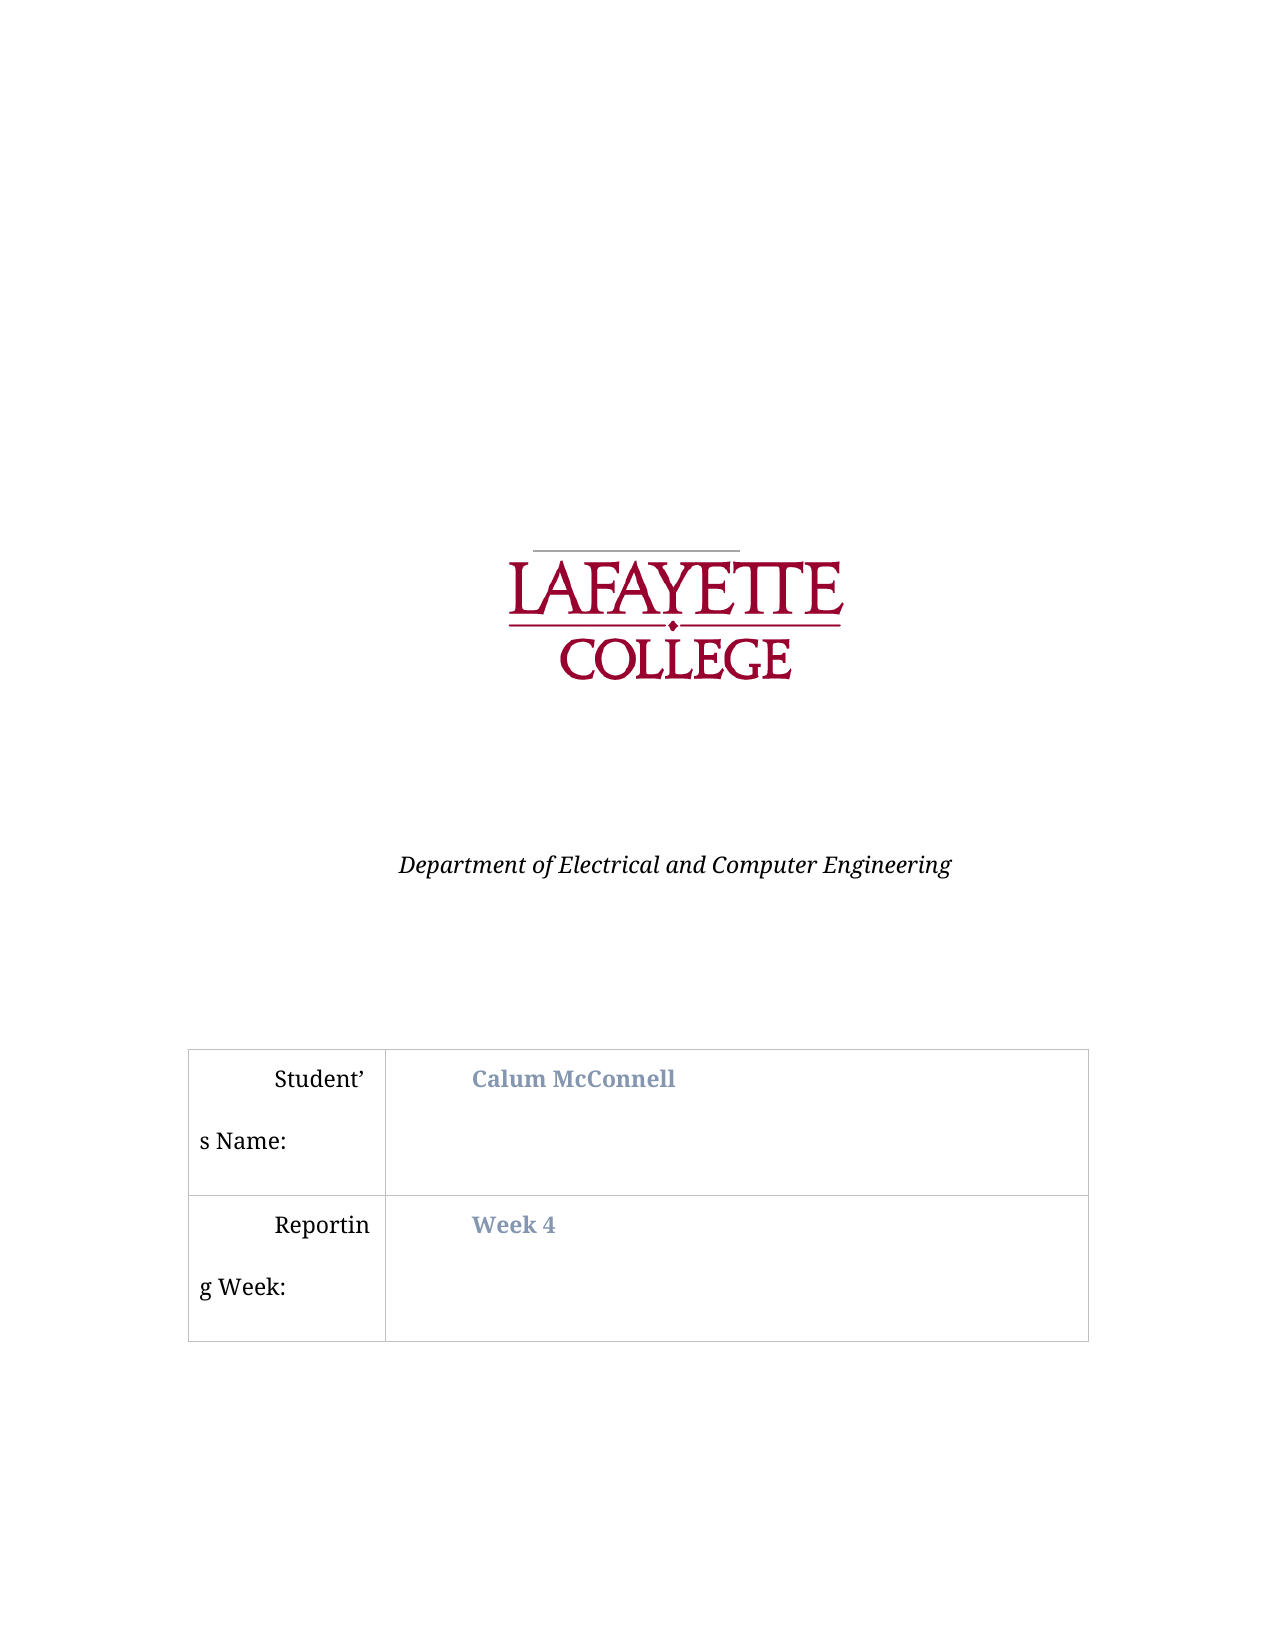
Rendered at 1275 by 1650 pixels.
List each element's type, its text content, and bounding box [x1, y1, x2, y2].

table_cell Week 4 [386, 1196, 1088, 1341]
table_cell Reporting Week: [189, 1196, 385, 1341]
table_header Student’s Name: [189, 1050, 385, 1195]
text Department of Electrical and Computer Engineering [187, 849, 1087, 880]
table_header Calum McConnell [386, 1050, 1088, 1195]
picture [504, 556, 846, 681]
